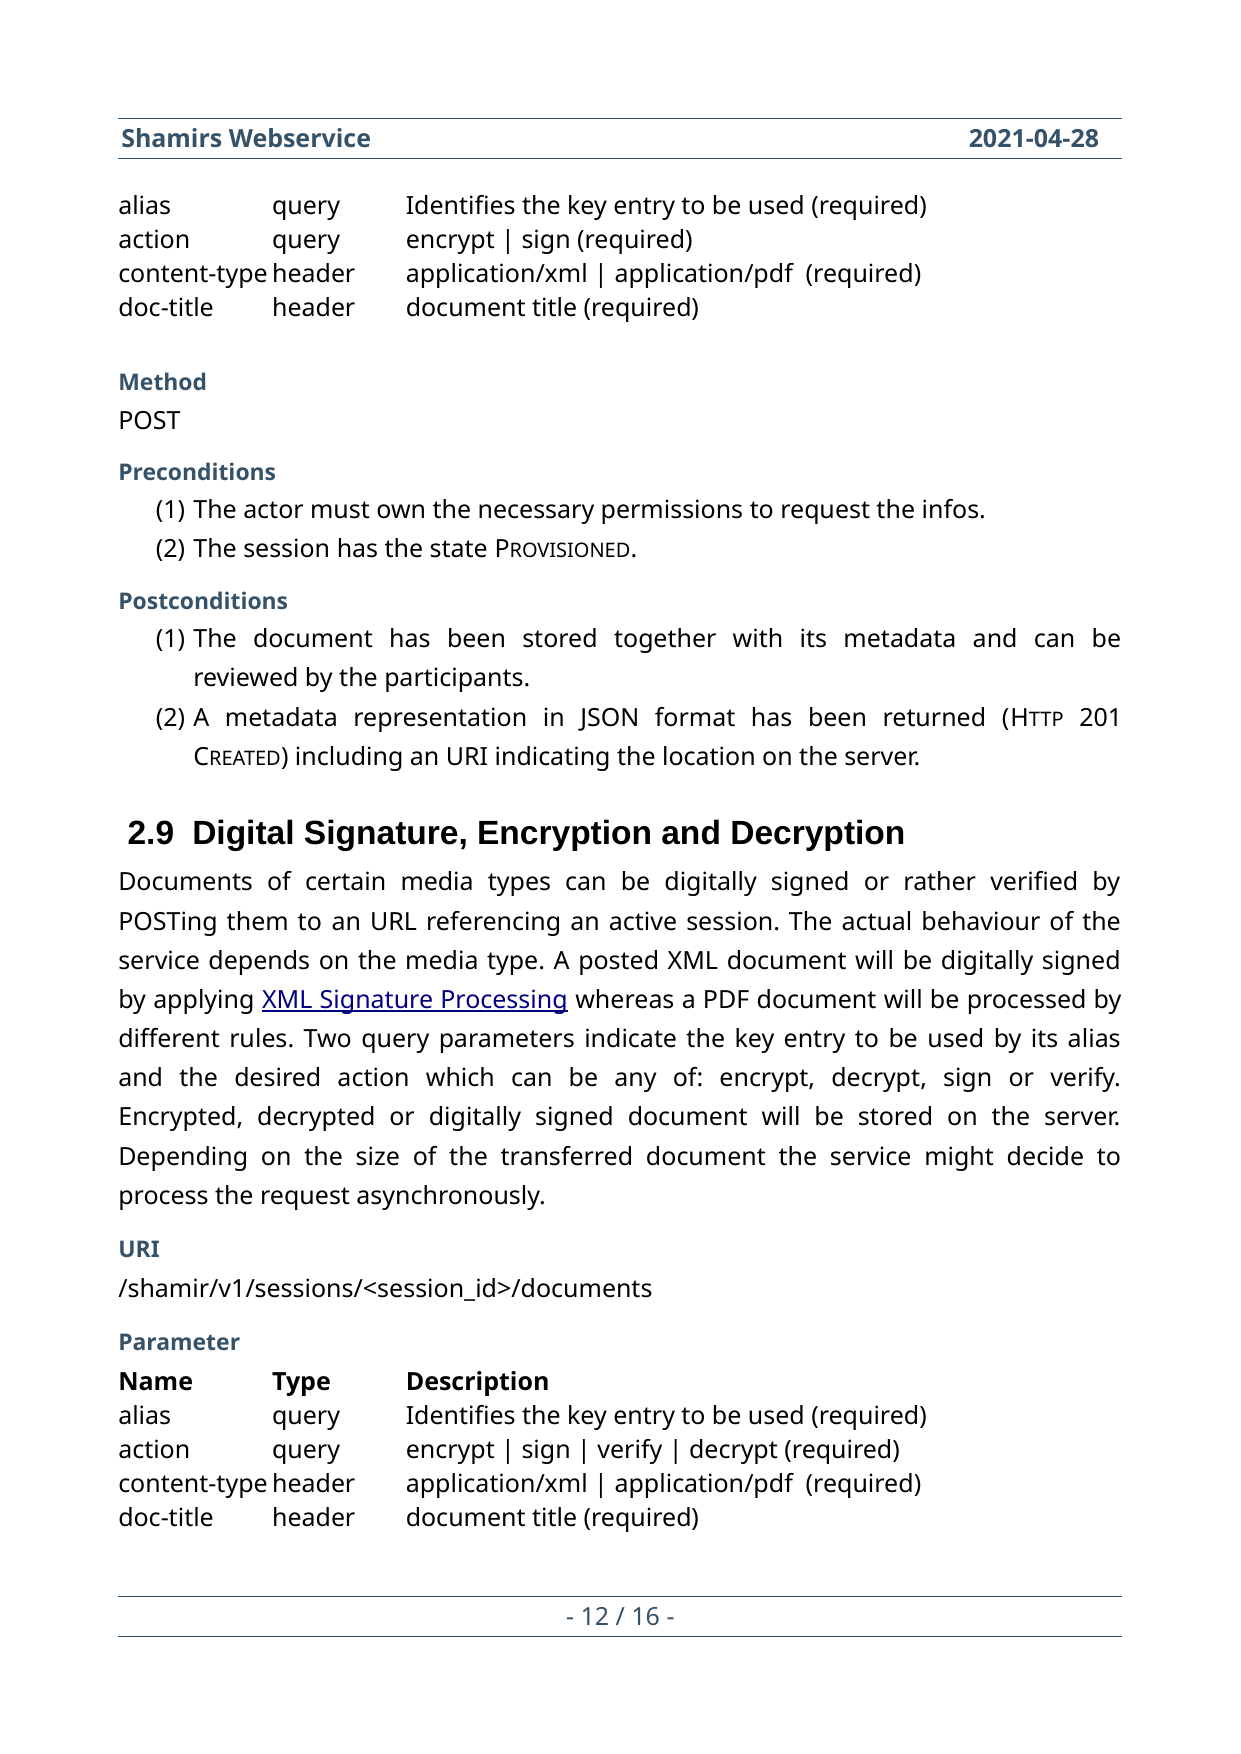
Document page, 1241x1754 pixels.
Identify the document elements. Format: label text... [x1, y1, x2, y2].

table_cell application/xml | application/pdf (required) [406, 256, 1122, 290]
table_cell content-type [118, 256, 272, 290]
table_cell document title (required) [406, 1500, 1122, 1533]
table_cell action [118, 1431, 272, 1465]
list The session has the state Provisioned. [156, 531, 1122, 565]
table_cell header [272, 1500, 406, 1533]
table_cell application/xml | application/pdf (required) [406, 1465, 1122, 1499]
table_cell document title (required) [406, 290, 1122, 324]
subtitle Digital Signature, Encryption and Decryption [118, 813, 1122, 852]
text Postconditions [118, 585, 1122, 616]
table_cell header [272, 256, 406, 290]
list The actor must own the necessary permissions to request the infos. [156, 492, 1122, 526]
text Parameter [118, 1324, 1122, 1358]
table_cell query [272, 222, 406, 256]
text URI [118, 1231, 1122, 1265]
table_cell query [272, 188, 406, 222]
table_cell encrypt | sign (required) [406, 222, 1122, 256]
text Preconditions [118, 456, 1122, 487]
table_header Description [406, 1363, 1122, 1397]
table_cell content-type [118, 1465, 272, 1499]
text Documents of certain media types can be digitally signed or rather verified by POSTing them to an URL referencing an active session. The actual behaviour of the service depends on the media type. A posted XML document will be digitally signed by applying XML Signature Processing whereas a PDF document will be processed by different rules. Two query parameters indicate the key entry to be used by its alias and the desired action which can be any of: encrypt, decrypt, sign or verify. Encrypted, decrypted or digitally signed document will be stored on the server. Depending on the size of the transferred document the service might decide to process the request asynchronously. [118, 864, 1122, 1211]
text /shamir/v1/sessions/<session_id>/documents [118, 1270, 1122, 1304]
table_cell query [272, 1431, 406, 1465]
table_cell query [272, 1397, 406, 1431]
table_cell doc-title [118, 290, 272, 324]
table_cell Identifies the key entry to be used (required) [406, 1397, 1122, 1431]
list The document has been stored together with its metadata and can be reviewed by the participants. [156, 621, 1122, 694]
text POST [118, 402, 1122, 436]
table_cell encrypt | sign | verify | decrypt (required) [406, 1431, 1122, 1465]
table_cell alias [118, 1397, 272, 1431]
text Method [118, 363, 1122, 397]
table_cell Identifies the key entry to be used (required) [406, 188, 1122, 222]
list A metadata representation in JSON format has been returned (Http 201 Created) including an URI indicating the location on the server. [156, 699, 1122, 772]
table_cell alias [118, 188, 272, 222]
table_header Type [272, 1363, 406, 1397]
table_cell doc-title [118, 1500, 272, 1533]
table_cell header [272, 1465, 406, 1499]
table_header Name [118, 1363, 272, 1397]
table_cell header [272, 290, 406, 324]
table_cell action [118, 222, 272, 256]
